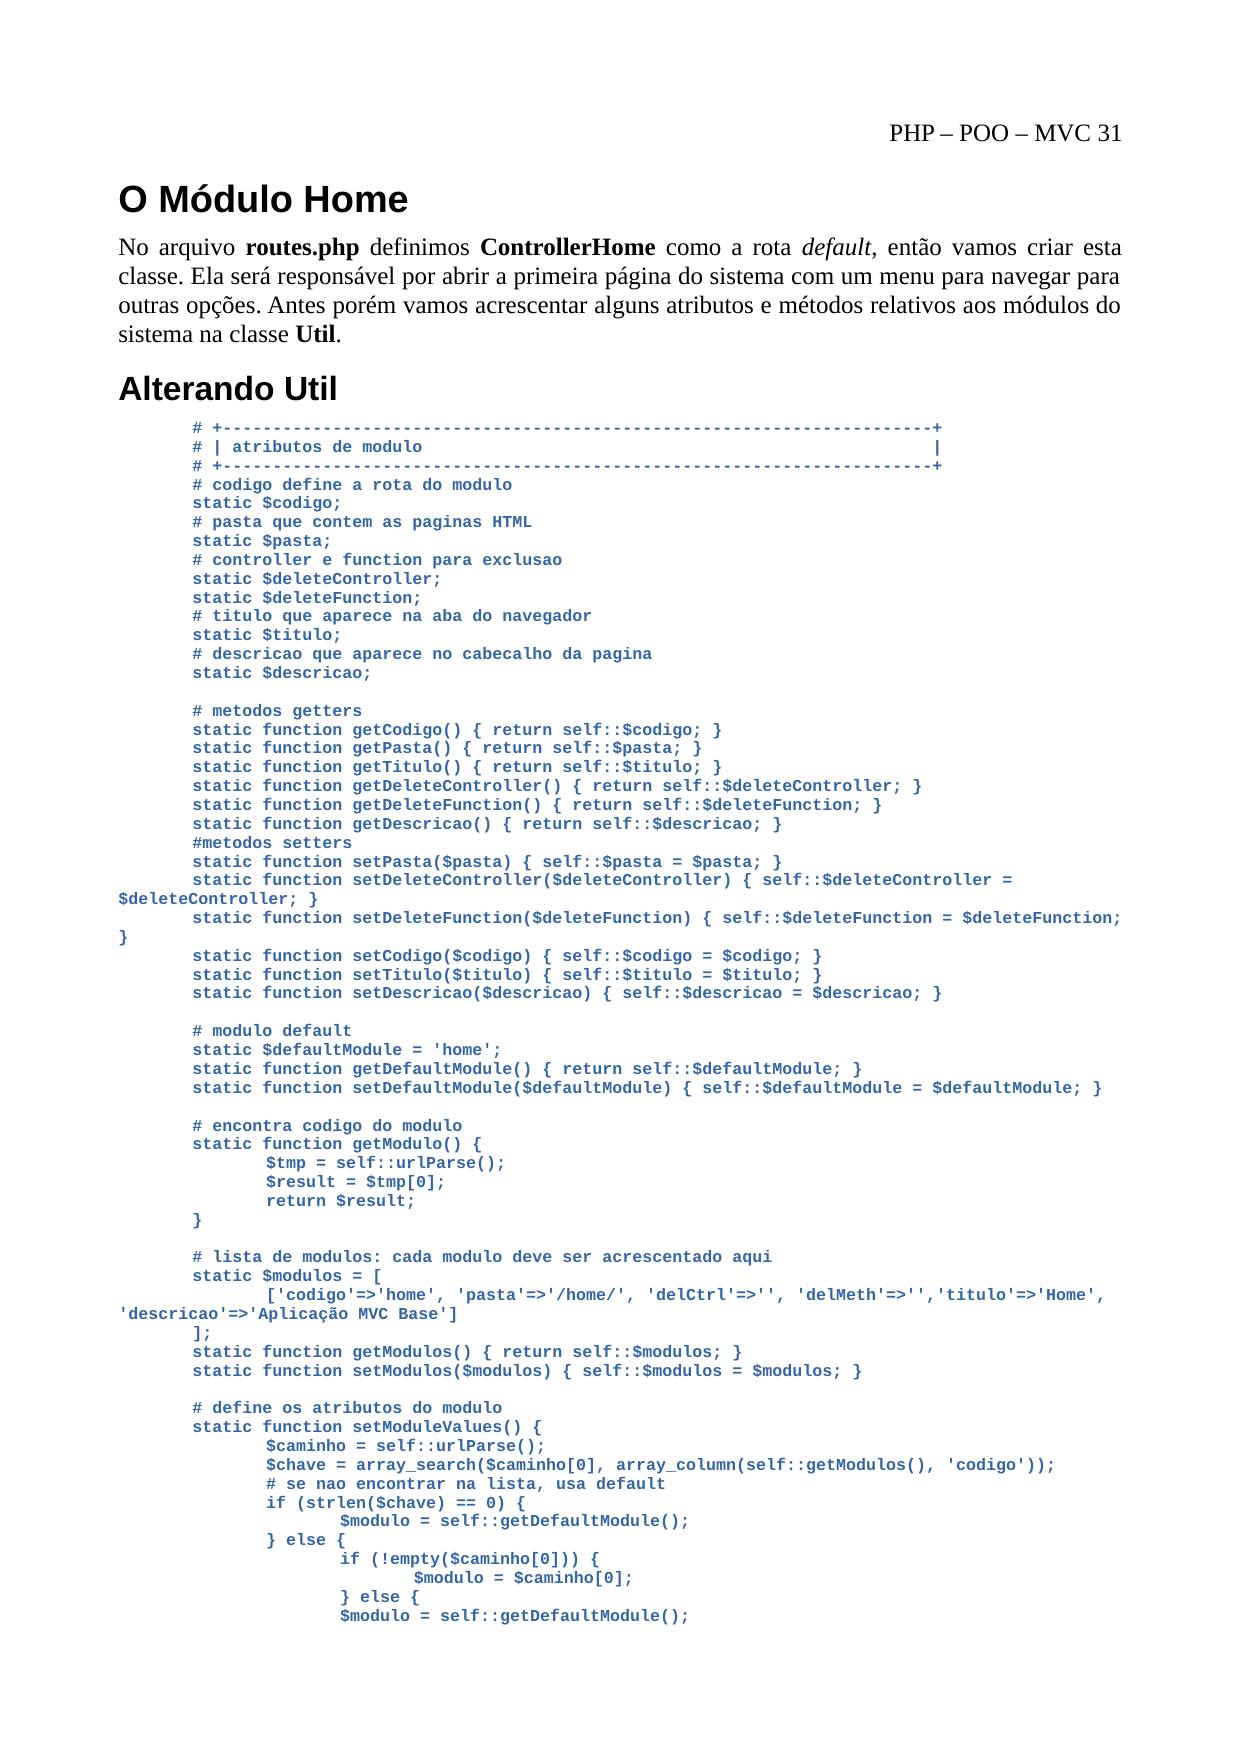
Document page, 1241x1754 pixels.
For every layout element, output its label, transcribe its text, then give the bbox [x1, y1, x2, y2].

text # descricao que aparece no cabecalho da pagina [118, 646, 1122, 664]
text static function getDeleteController() { return self::$deleteController; } [118, 778, 1122, 797]
text # codigo define a rota do modulo [118, 476, 1122, 495]
text if (!empty($caminho[0])) { [118, 1551, 1122, 1569]
text $caminho = self::urlParse(); [118, 1438, 1122, 1456]
text if (strlen($chave) == 0) { [118, 1494, 1122, 1513]
text $modulo = self::getDefaultModule(); [118, 1607, 1122, 1626]
text static $deleteController; [118, 570, 1122, 589]
text # encontra codigo do modulo [118, 1117, 1122, 1136]
text static function setDefaultModule($defaultModule) { self::$defaultModule = $defaultModule; } [118, 1079, 1122, 1098]
text static function setDeleteFunction($deleteFunction) { self::$deleteFunction = $deleteFunction; } [118, 910, 1122, 947]
subtitle Alterando Util [118, 368, 1122, 407]
text static function getModulo() { [118, 1136, 1122, 1155]
text } else { [118, 1588, 1122, 1607]
text # titulo que aparece na aba do navegador [118, 608, 1122, 627]
text static $pasta; [118, 533, 1122, 551]
text # controller e function para exclusao [118, 551, 1122, 570]
text # lista de modulos: cada modulo deve ser acrescentado aqui [118, 1249, 1122, 1268]
text static $defaultModule = 'home'; [118, 1042, 1122, 1061]
text static function setModulos($modulos) { self::$modulos = $modulos; } [118, 1362, 1122, 1381]
text } [118, 1211, 1122, 1230]
text static $titulo; [118, 627, 1122, 646]
text $modulo = $caminho[0]; [118, 1569, 1122, 1588]
text # modulo default [118, 1023, 1122, 1042]
text static function getDescricao() { return self::$descricao; } [118, 815, 1122, 834]
text # +-----------------------------------------------------------------------+ [118, 457, 1122, 476]
subtitle O Módulo Home [118, 176, 1122, 220]
text static function setCodigo($codigo) { self::$codigo = $codigo; } [118, 947, 1122, 966]
text static function getTitulo() { return self::$titulo; } [118, 759, 1122, 778]
text static function getPasta() { return self::$pasta; } [118, 740, 1122, 759]
text ]; [118, 1324, 1122, 1343]
text static $descricao; [118, 664, 1122, 683]
text # define os atributos do modulo [118, 1400, 1122, 1419]
text # +-----------------------------------------------------------------------+ [118, 419, 1122, 438]
text No arquivo routes.php definimos ControllerHome como a rota default, então vamos criar esta classe. Ela será responsável por abrir a primeira página do sistema com um menu para navegar para outras opções. Antes porém vamos acrescentar alguns atributos e métodos relativos aos módulos do sistema na classe Util. [118, 232, 1122, 347]
text $modulo = self::getDefaultModule(); [118, 1513, 1122, 1532]
text static function setModuleValues() { [118, 1419, 1122, 1438]
text ['codigo'=>'home', 'pasta'=>'/home/', 'delCtrl'=>'', 'delMeth'=>'','titulo'=>'Home', 'descricao'=>'Aplicação MVC Base'] [118, 1287, 1122, 1324]
text # | atributos de modulo | [118, 438, 1122, 457]
text # se nao encontrar na lista, usa default [118, 1475, 1122, 1494]
text } else { [118, 1532, 1122, 1551]
text # metodos getters [118, 702, 1122, 721]
text static function setDeleteController($deleteController) { self::$deleteController = $deleteController; } [118, 872, 1122, 910]
text #metodos setters [118, 834, 1122, 853]
text static function getDefaultModule() { return self::$defaultModule; } [118, 1061, 1122, 1079]
text $chave = array_search($caminho[0], array_column(self::getModulos(), 'codigo')); [118, 1456, 1122, 1475]
text static function setTitulo($titulo) { self::$titulo = $titulo; } [118, 966, 1122, 985]
text # pasta que contem as paginas HTML [118, 514, 1122, 533]
text $tmp = self::urlParse(); [118, 1155, 1122, 1174]
text static function getDeleteFunction() { return self::$deleteFunction; } [118, 797, 1122, 815]
text return $result; [118, 1192, 1122, 1211]
text static $modulos = [ [118, 1268, 1122, 1287]
text $result = $tmp[0]; [118, 1174, 1122, 1192]
text static function getModulos() { return self::$modulos; } [118, 1343, 1122, 1362]
text static function getCodigo() { return self::$codigo; } [118, 721, 1122, 740]
text static $codigo; [118, 495, 1122, 514]
text static function setDescricao($descricao) { self::$descricao = $descricao; } [118, 985, 1122, 1004]
text static function setPasta($pasta) { self::$pasta = $pasta; } [118, 853, 1122, 872]
text static $deleteFunction; [118, 589, 1122, 608]
